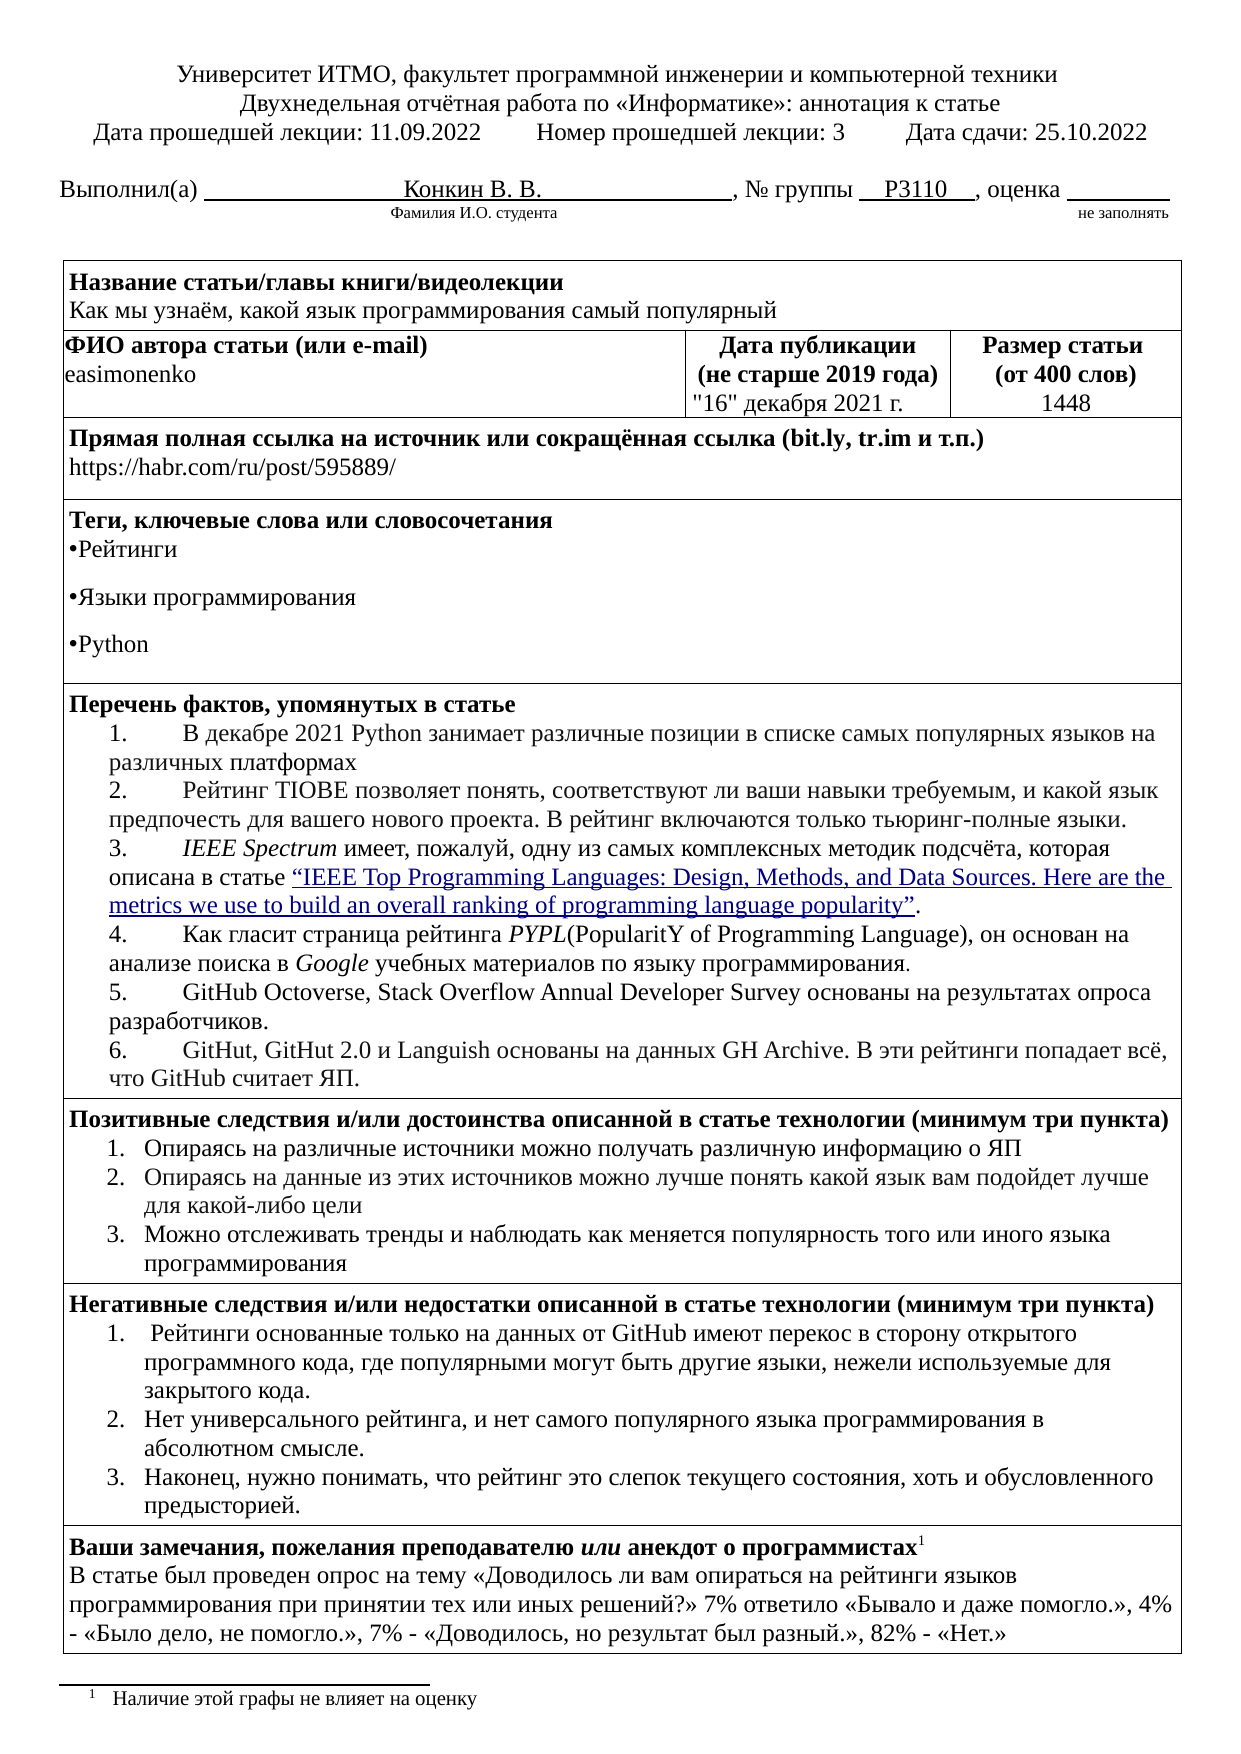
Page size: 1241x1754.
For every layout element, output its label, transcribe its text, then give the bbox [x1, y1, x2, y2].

table_cell Дата публикации (не старше 2019 года) "16" декабря 2021 г. [686, 331, 950, 417]
table_cell Позитивные следствия и/или достоинства описанной в статье технологии (минимум три пункта) Опираясь на различные источники можно получать различную информацию о ЯП Опираясь на данные из этих источников можно лучше понять какой язык вам подойдет лучше для какой-либо цели Можно отслеживать тренды и наблюдать как меняется популярность того или иного языка программирования [64, 1099, 1181, 1282]
table_cell Размер статьи (от 400 слов) 1448 [951, 331, 1181, 417]
table_cell Перечень фактов, упомянутых в статье В декабре 2021 Python занимает различные позиции в списке самых популярных языков на различных платформах Рейтинг TIOBE позволяет понять, соответствуют ли ваши навыки требуемым, и какой язык предпочесть для вашего нового проекта. В рейтинг включаются только тьюринг-полные языки. IEEE Spectrum имеет, пожалуй, одну из самых комплексных методик подсчёта, которая описана в статье “IEEE Top Programming Languages: Design, Methods, and Data Sources. Here are the metrics we use to build an overall ranking of programming language popularity”. Как гласит страница рейтинга PYPL(PopularitY of Programming Language), он основан на анализе поиска в Google учебных материалов по языку программирования. GitHub Octoverse, Stack Overflow Annual Developer Survey основаны на результатах опроса разработчиков. GitHut, GitHut 2.0 и Languish основаны на данных GH Archive. В эти рейтинги попадает всё, что GitHub считает ЯП. [64, 684, 1181, 1098]
table_header Название статьи/главы книги/видеолекции Как мы узнаём, какой язык программирования самый популярный [64, 261, 1181, 330]
table_cell Теги, ключевые слова или словосочетания Рейтинги Языки программирования Python [64, 500, 1181, 683]
text Дата прошедшей лекции: 11.09.2022 Номер прошедшей лекции: 3 Дата сдачи: 25.10.2022 [59, 117, 1181, 145]
text Двухнедельная отчётная работа по «Информатике»: аннотация к статье [59, 88, 1181, 117]
text Фамилия И.О. студента не заполнять [59, 203, 1181, 232]
text Выполнил(а) Конкин В. В. , № группы Р3110 , оценка [59, 174, 1181, 203]
table_cell Негативные следствия и/или недостатки описанной в статье технологии (минимум три пункта) Рейтинги основанные только на данных от GitHub имеют перекос в сторону открытого программного кода, где популярными могут быть другие языки, нежели используемые для закрытого кода. Нет универсального рейтинга, и нет самого популярного языка программирования в абсолютном смысле. Наконец, нужно понимать, что рейтинг это слепок текущего состояния, хоть и обусловленного предысторией. [64, 1284, 1181, 1525]
table_cell Прямая полная ссылка на источник или сокращённая ссылка (bit.ly, tr.im и т.п.) https://habr.com/ru/post/595889/ [64, 418, 1181, 499]
text Университет ИТМО, факультет программной инженерии и компьютерной техники [59, 59, 1181, 88]
table_cell Ваши замечания, пожелания преподавателю или анекдот о программистах В статье был проведен опрос на тему «Доводилось ли вам опираться на рейтинги языков программирования при принятии тех или иных решений?» 7% ответило «Бывало и даже помогло.», 4% - «Было дело, не помогло.», 7% - «Доводилось, но результат был разный.», 82% - «Нет.» [64, 1526, 1181, 1652]
table_cell ФИО автора статьи (или e-mail) easimonenko [64, 331, 685, 417]
